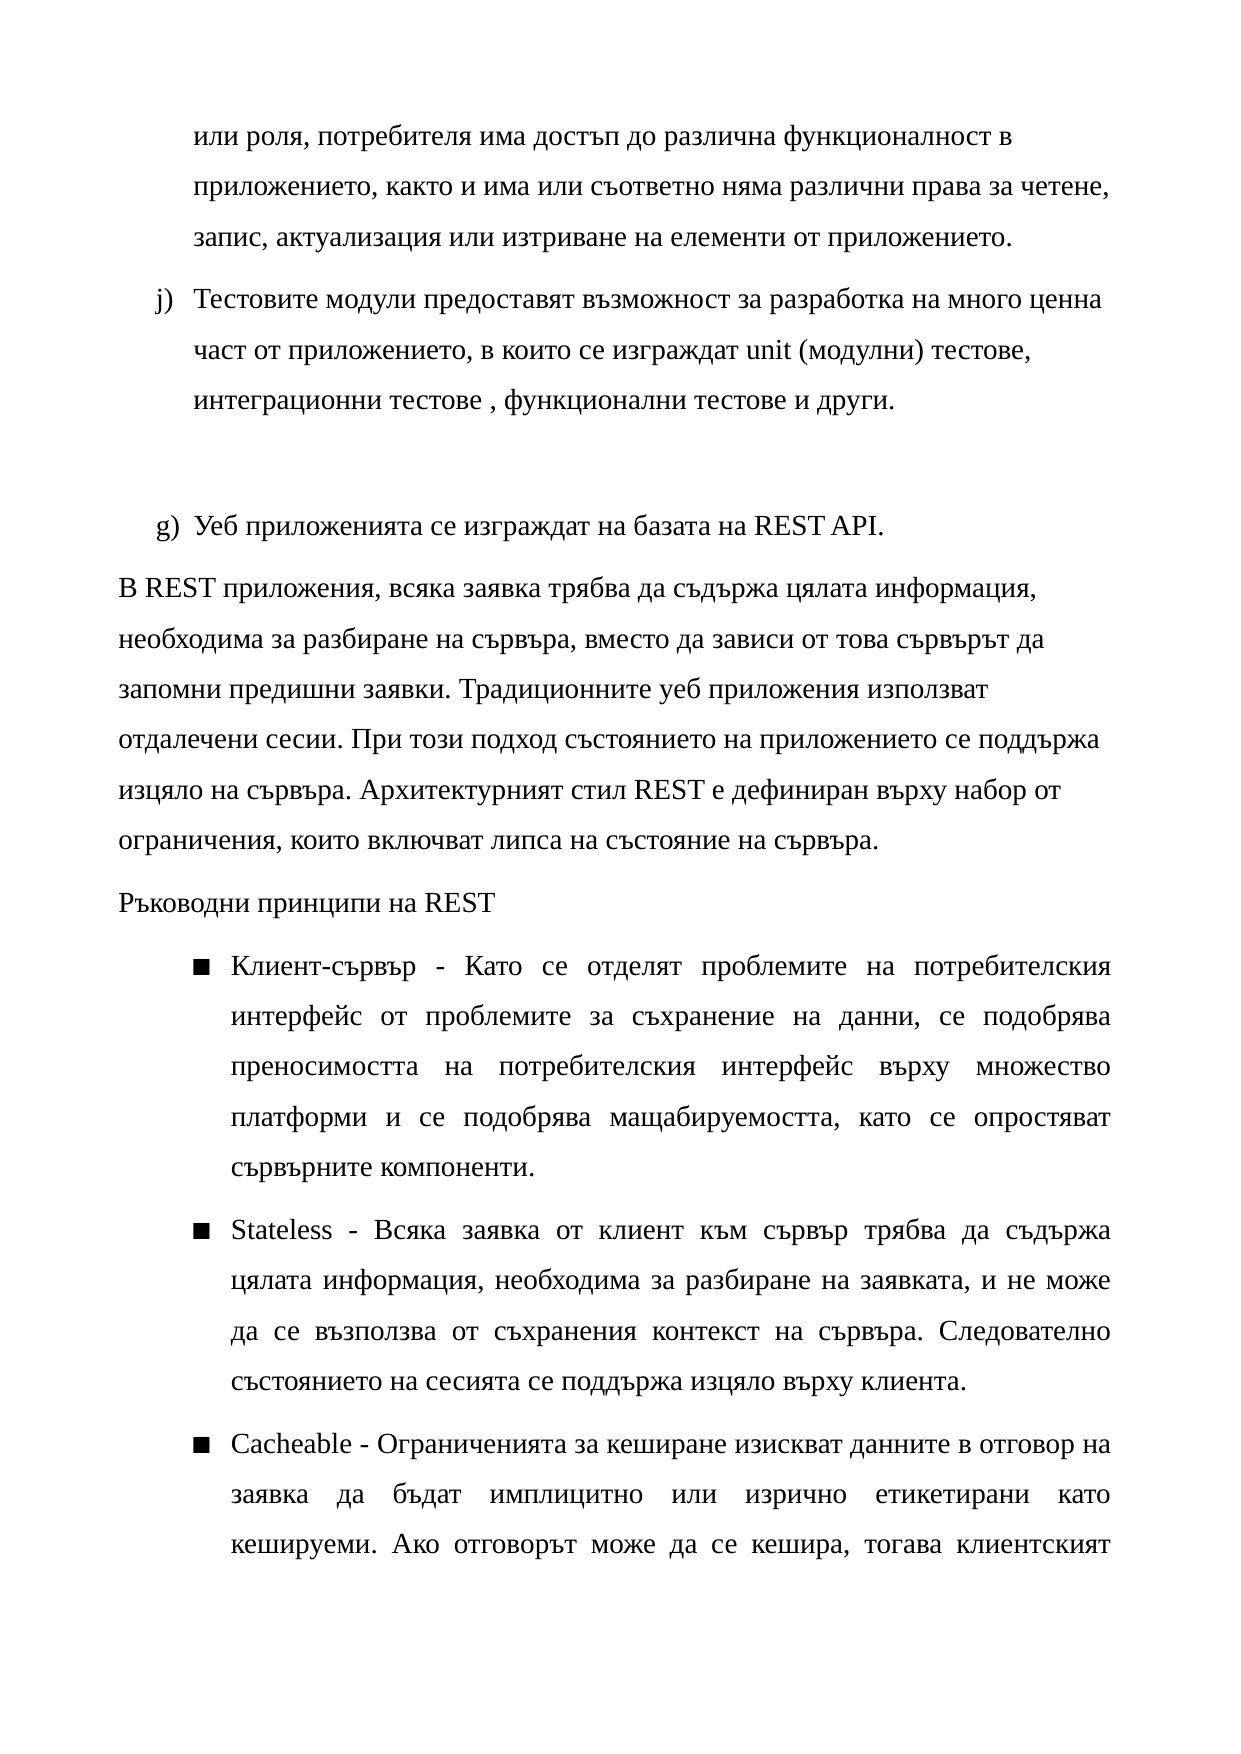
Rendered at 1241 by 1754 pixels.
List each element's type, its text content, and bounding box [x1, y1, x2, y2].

text Ръководни принципи на REST [118, 885, 1112, 918]
list Stateless - Всяка заявка от клиент към сървър трябва да съдържа цялата информация, необходима за разбиране на заявката, и не може да се възползва от съхранения контекст на сървъра. Следователно състоянието на сесията се поддържа изцяло върху клиента. [193, 1212, 1112, 1397]
list Уеб приложенията се изграждат на базата на REST API. [156, 508, 1112, 541]
text В REST приложения, всяка заявка трябва да съдържа цялата информация, необходима за разбиране на сървъра, вместо да зависи от това сървърът да запомни предишни заявки. Традиционните уеб приложения използват отдалечени сесии. При този подход състоянието на приложението се поддържа изцяло на сървъра. Архитектурният стил REST е дефиниран върху набор от ограничения, които включват липса на състояние на сървъра. [118, 571, 1112, 856]
list или роля, потребителя има достъп до различна функционалност в приложението, както и има или съответно няма различни права за четене, запис, актуализация или изтриване на елементи от приложението. [156, 118, 1112, 252]
list Клиент-сървър - Като се отделят проблемите на потребителския интерфейс от проблемите за съхранение на данни, се подобрява преносимостта на потребителския интерфейс върху множество платформи и се подобрява мащабируемостта, като се опростяват сървърните компоненти. [193, 948, 1112, 1183]
list Тестовите модули предоставят възможност за разработка на много ценна част от приложението, в които се изграждат unit (модулни) тестове, интеграционни тестове , функционални тестове и други. [156, 282, 1112, 416]
list Cacheable - Ограниченията за кеширане изискват данните в отговор на заявка да бъдат имплицитно или изрично етикетирани като кешируеми. Ако отговорът може да се кешира, тогава клиентският [193, 1426, 1112, 1560]
